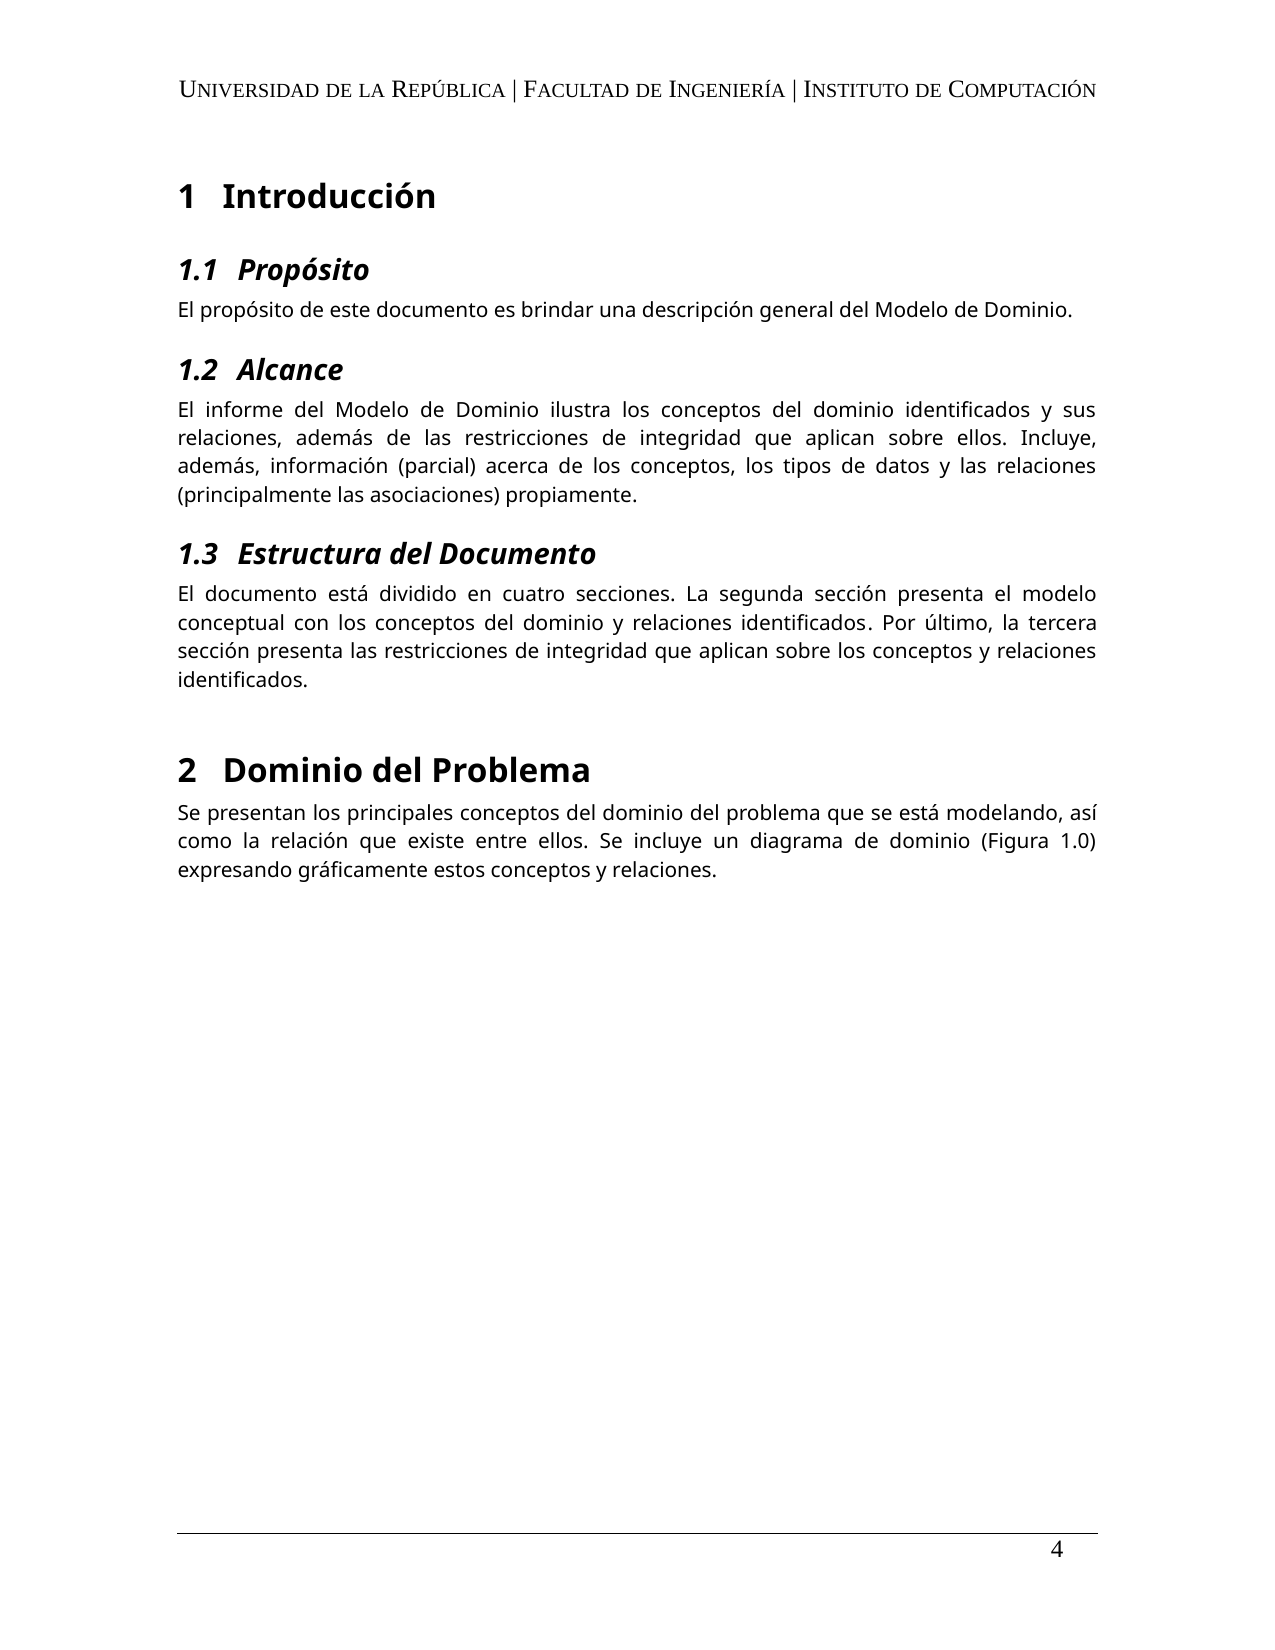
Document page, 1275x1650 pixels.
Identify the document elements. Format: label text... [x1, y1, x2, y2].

text El informe del Modelo de Dominio ilustra los conceptos del dominio identificados y sus relaciones, además de las restricciones de integridad que aplican sobre ellos. Incluye, además, información (parcial) acerca de los conceptos, los tipos de datos y las relaciones (principalmente las asociaciones) propiamente. [177, 395, 1098, 508]
text El documento está dividido en cuatro secciones. La segunda sección presenta el modelo conceptual con los conceptos del dominio y relaciones identificados. Por último, la tercera sección presenta las restricciones de integridad que aplican sobre los conceptos y relaciones identificados. [177, 579, 1098, 693]
list Dominio del Problema [177, 747, 1098, 792]
list Alcance [177, 349, 1098, 388]
list Estructura del Documento [177, 533, 1098, 573]
text El propósito de este documento es brindar una descripción general del Modelo de Dominio. [177, 295, 1098, 324]
text Se presentan los principales conceptos del dominio del problema que se está modelando, así como la relación que existe entre ellos. Se incluye un diagrama de dominio (Figura 1.0) expresando gráficamente estos conceptos y relaciones. [177, 798, 1098, 883]
list Introducción [177, 173, 1098, 218]
list Propósito [177, 249, 1098, 289]
